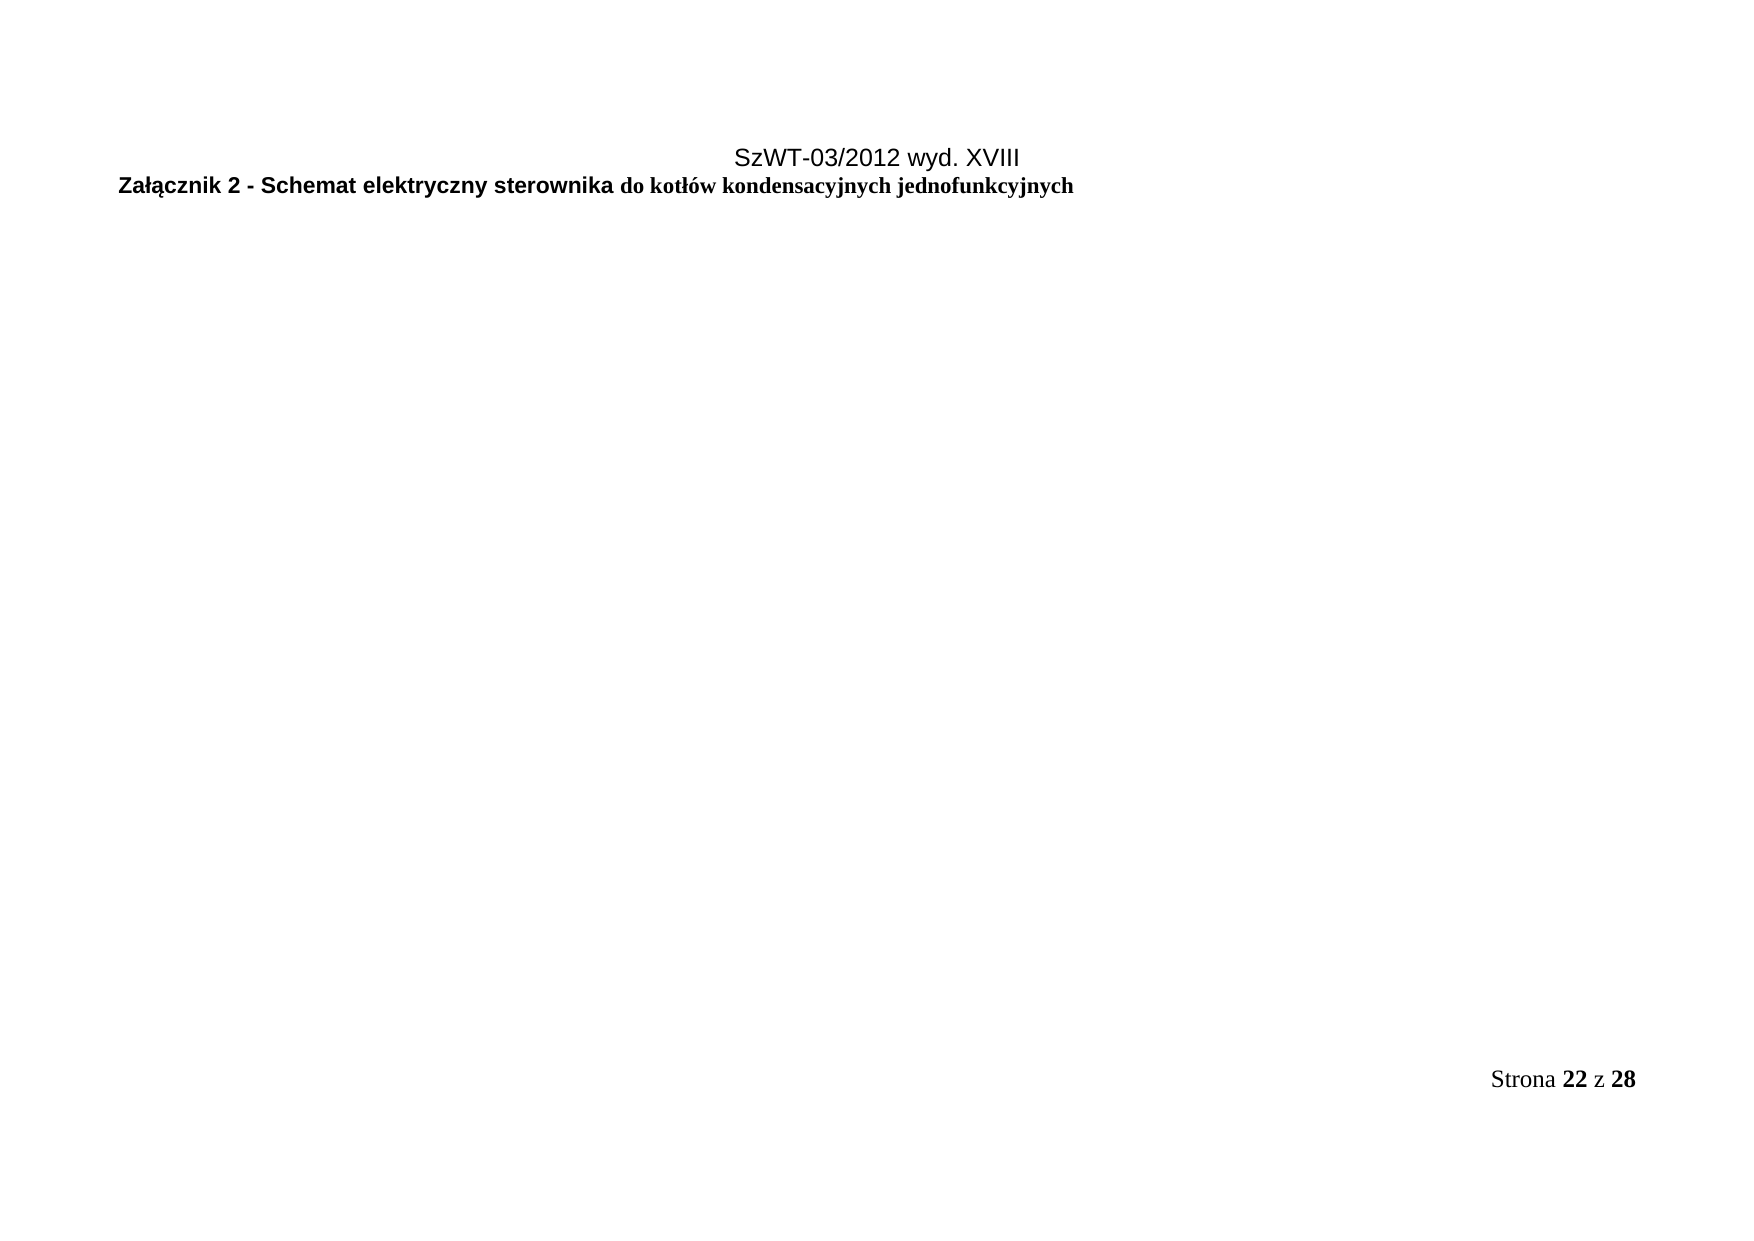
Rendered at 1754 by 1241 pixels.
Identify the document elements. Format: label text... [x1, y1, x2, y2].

subtitle Załącznik 2 - Schemat elektryczny sterownika do kotłów kondensacyjnych jednofunkcyjnych [118, 172, 1636, 198]
